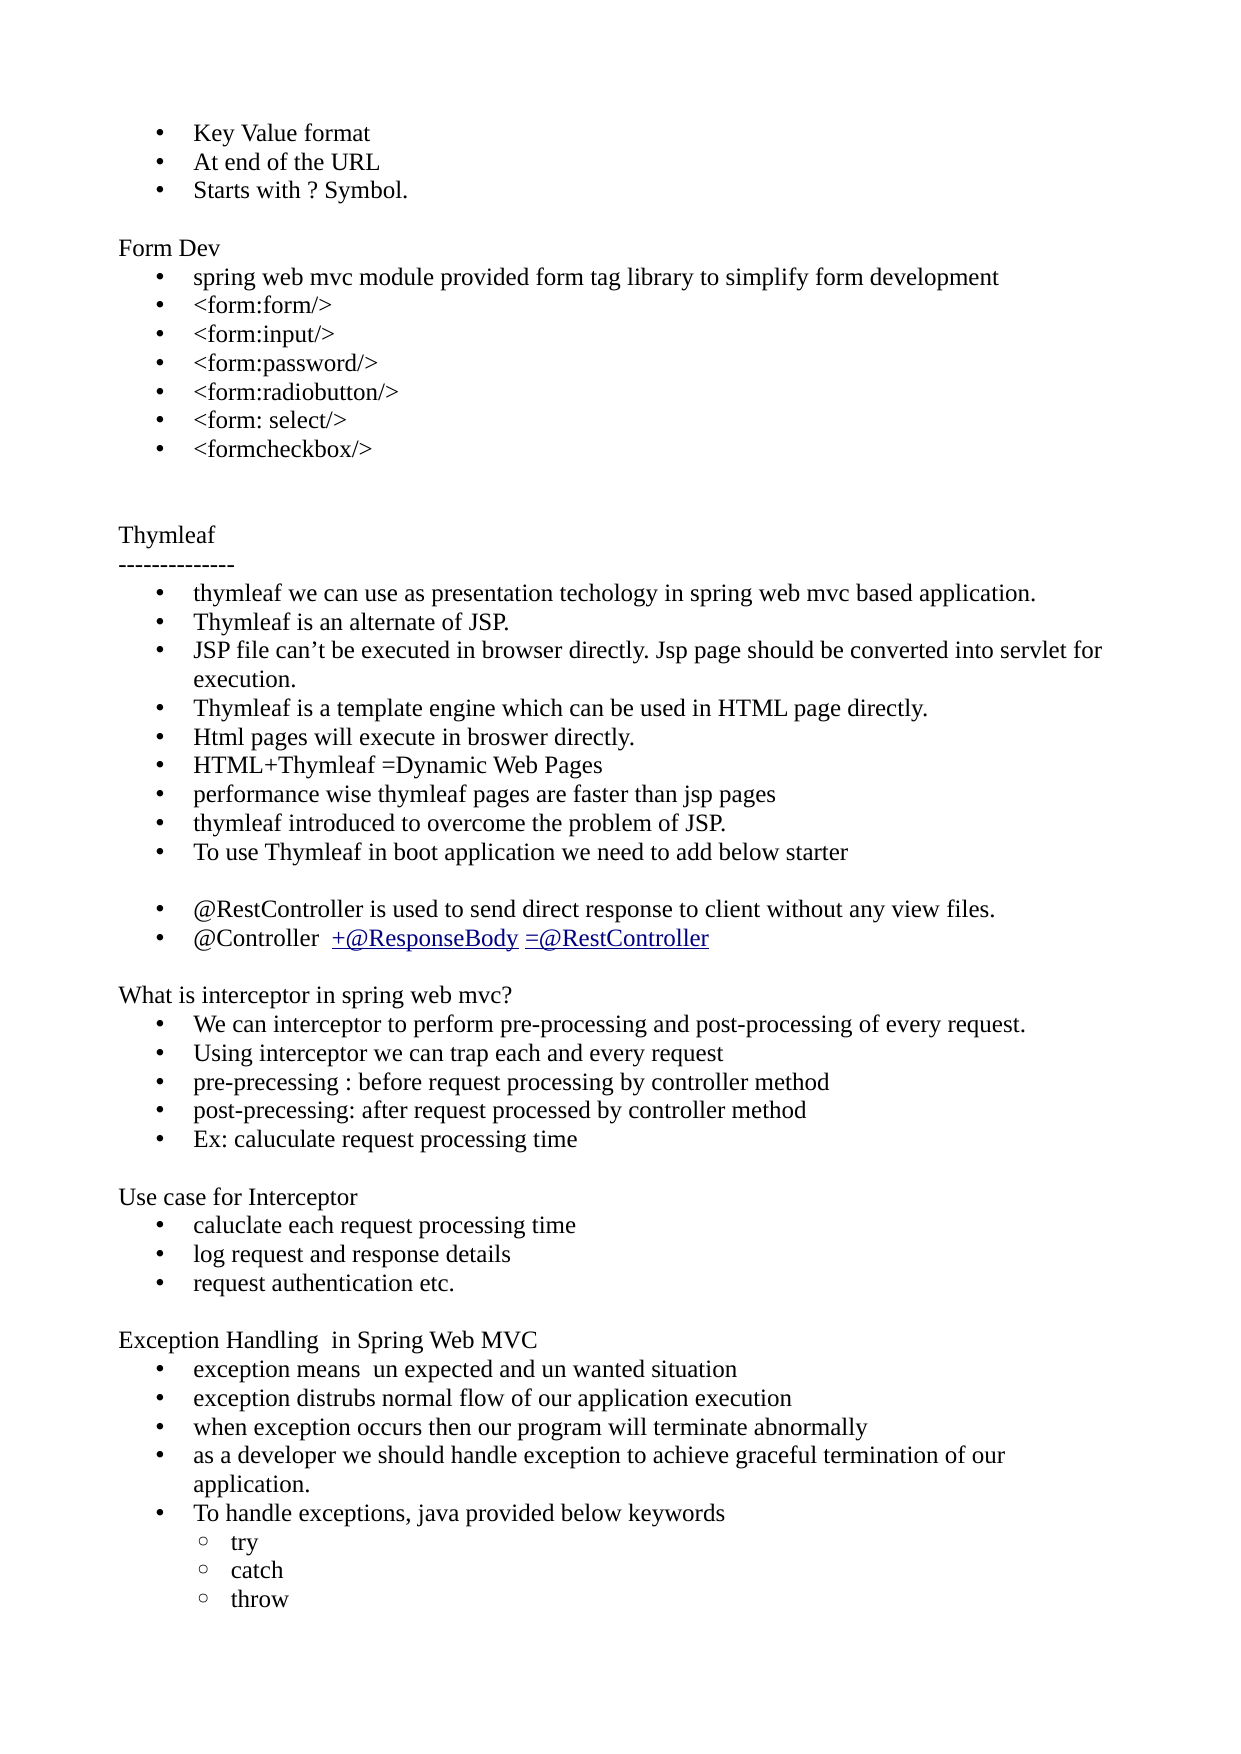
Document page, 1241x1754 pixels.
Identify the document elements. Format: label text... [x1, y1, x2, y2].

text -------------- [118, 549, 1122, 578]
list post-precessing: after request processed by controller method [156, 1096, 1122, 1124]
list as a developer we should handle exception to achieve graceful termination of our application. [156, 1441, 1122, 1498]
list exception distrubs normal flow of our application execution [156, 1383, 1122, 1412]
list Using interceptor we can trap each and every request [156, 1038, 1122, 1067]
list At end of the URL [156, 147, 1122, 176]
list performance wise thymleaf pages are faster than jsp pages [156, 779, 1122, 808]
list To handle exceptions, java provided below keywords [156, 1498, 1122, 1527]
text Form Dev [118, 233, 1122, 262]
list JSP file can’t be executed in browser directly. Jsp page should be converted into servlet for execution. [156, 636, 1122, 693]
list pre-precessing : before request processing by controller method [156, 1067, 1122, 1096]
text What is interceptor in spring web mvc? [118, 981, 1122, 1009]
list Html pages will execute in broswer directly. [156, 722, 1122, 751]
list <form:form/> [156, 291, 1122, 319]
list exception means un expected and un wanted situation [156, 1354, 1122, 1383]
text Use case for Interceptor [118, 1182, 1122, 1211]
list thymleaf introduced to overcome the problem of JSP. [156, 808, 1122, 837]
list <form: select/> [156, 406, 1122, 434]
list @RestController is used to send direct response to client without any view files. [156, 894, 1122, 923]
text Exception Handling in Spring Web MVC [118, 1326, 1122, 1354]
list We can interceptor to perform pre-processing and post-processing of every request. [156, 1009, 1122, 1038]
list <form:input/> [156, 319, 1122, 348]
list Thymleaf is an alternate of JSP. [156, 607, 1122, 636]
list throw [193, 1584, 1122, 1613]
text Thymleaf [118, 521, 1122, 549]
list Starts with ? Symbol. [156, 176, 1122, 204]
list catch [193, 1556, 1122, 1584]
list when exception occurs then our program will terminate abnormally [156, 1412, 1122, 1441]
list Thymleaf is a template engine which can be used in HTML page directly. [156, 693, 1122, 722]
list try [193, 1527, 1122, 1556]
list <form:password/> [156, 348, 1122, 377]
list thymleaf we can use as presentation techology in spring web mvc based application. [156, 578, 1122, 607]
list @Controller +@ResponseBody =@RestController [156, 923, 1122, 952]
list Key Value format [156, 118, 1122, 147]
list spring web mvc module provided form tag library to simplify form development [156, 262, 1122, 291]
list Ex: caluculate request processing time [156, 1124, 1122, 1153]
list To use Thymleaf in boot application we need to add below starter [156, 837, 1122, 866]
list HTML+Thymleaf =Dynamic Web Pages [156, 751, 1122, 779]
list <formcheckbox/> [156, 434, 1122, 463]
list log request and response details [156, 1239, 1122, 1268]
list request authentication etc. [156, 1268, 1122, 1297]
list <form:radiobutton/> [156, 377, 1122, 406]
list caluclate each request processing time [156, 1211, 1122, 1239]
